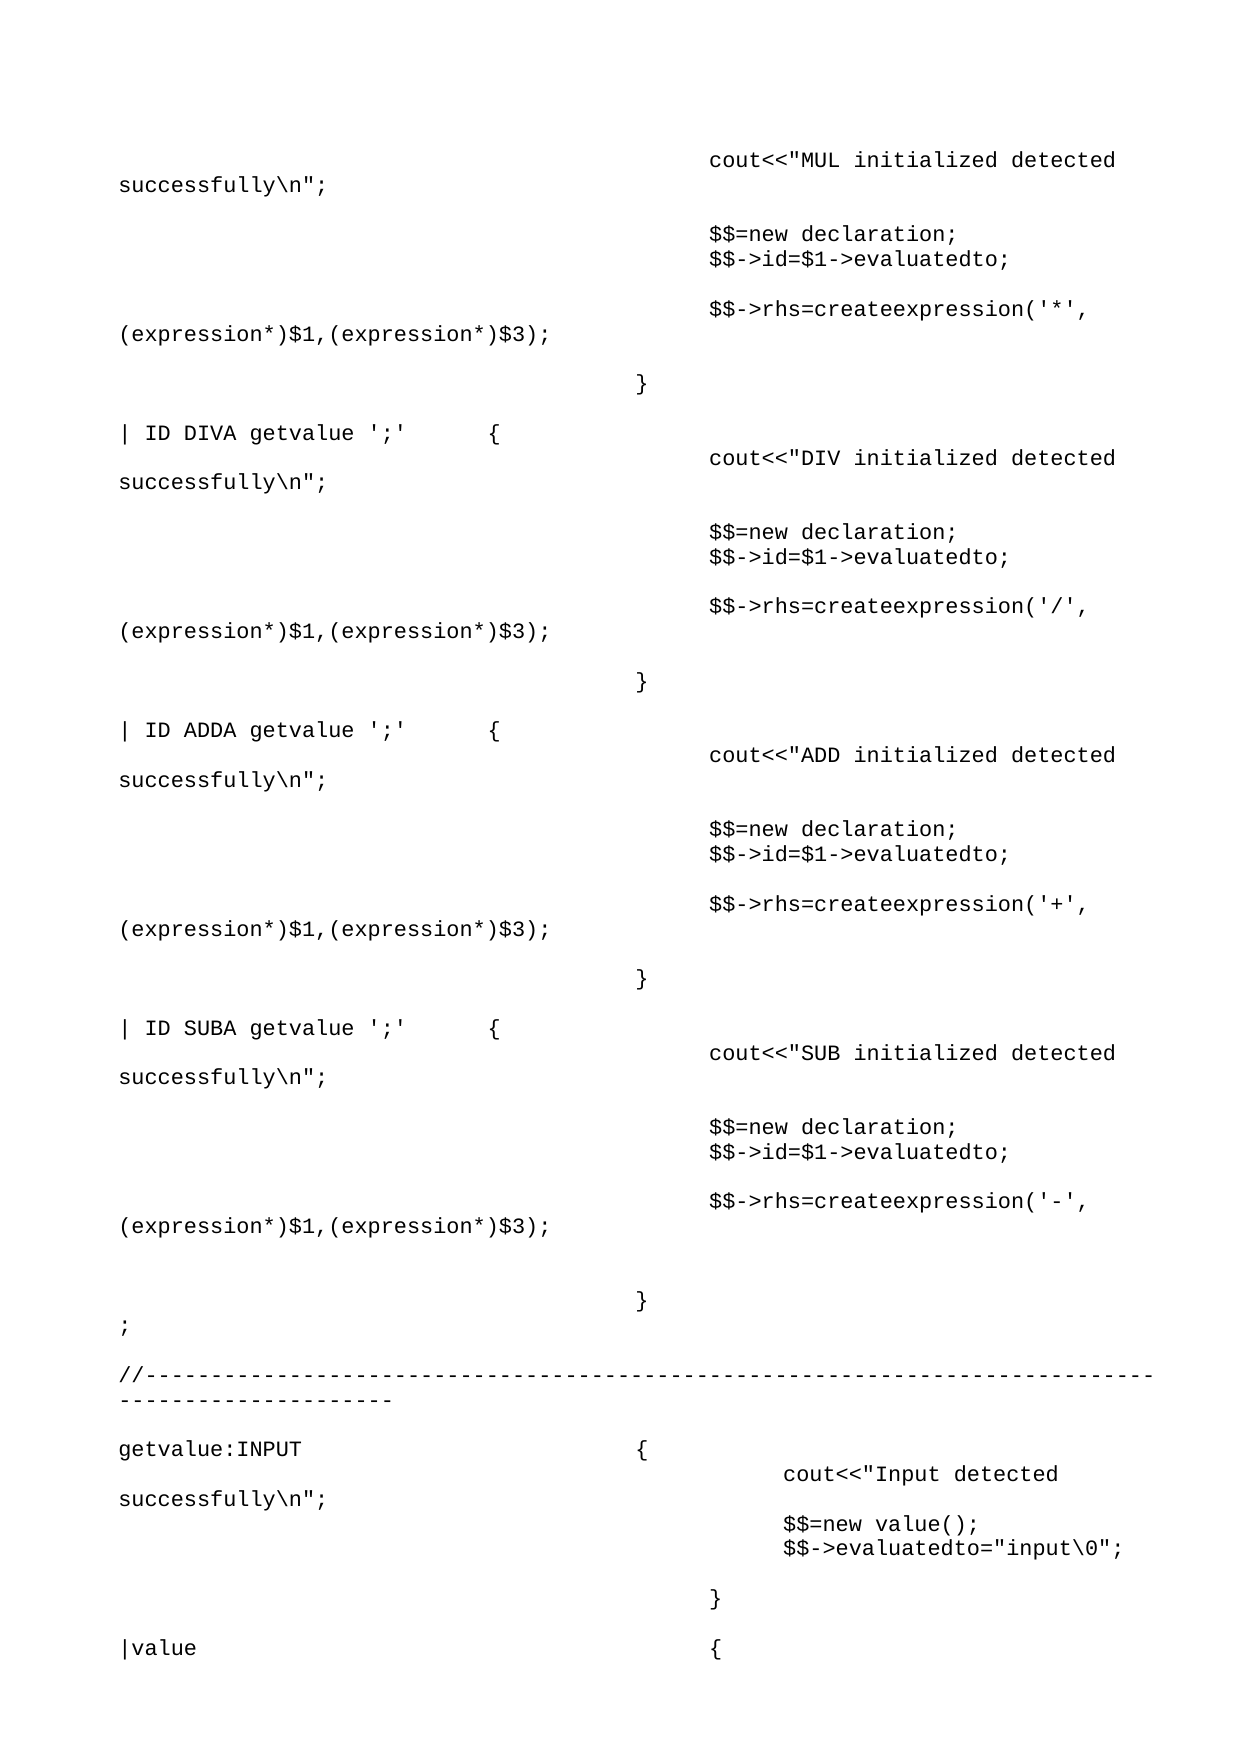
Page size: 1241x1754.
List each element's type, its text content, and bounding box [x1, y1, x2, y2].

text cout<<"SUB initialized detected successfully\n"; [118, 1042, 1157, 1091]
text $$=new declaration; [118, 223, 1157, 248]
text } [118, 1587, 1157, 1612]
text $$=new declaration; [118, 1116, 1157, 1141]
text cout<<"Input detected successfully\n"; [118, 1463, 1157, 1513]
text } [118, 1289, 1157, 1314]
text | ID DIVA getvalue ';' { [118, 422, 1157, 447]
text $$=new declaration; [118, 818, 1157, 843]
text $$->id=$1->evaluatedto; [118, 248, 1157, 273]
text cout<<"DIV initialized detected successfully\n"; [118, 447, 1157, 496]
text getvalue:INPUT { [118, 1438, 1157, 1463]
text $$->id=$1->evaluatedto; [118, 843, 1157, 868]
text cout<<"MUL initialized detected successfully\n"; [118, 149, 1157, 199]
text } [118, 967, 1157, 992]
text $$->rhs=createexpression('*',(expression*)$1,(expression*)$3); [118, 298, 1157, 347]
text ; [118, 1314, 1157, 1339]
text $$->rhs=createexpression('+',(expression*)$1,(expression*)$3); [118, 893, 1157, 942]
text |value { [118, 1637, 1157, 1661]
text //-------------------------------------------------------------------------------------------------- [118, 1364, 1157, 1413]
text | ID ADDA getvalue ';' { [118, 719, 1157, 744]
text $$->rhs=createexpression('/',(expression*)$1,(expression*)$3); [118, 595, 1157, 645]
text $$->id=$1->evaluatedto; [118, 1141, 1157, 1166]
text $$->rhs=createexpression('-',(expression*)$1,(expression*)$3); [118, 1190, 1157, 1240]
text } [118, 670, 1157, 694]
text cout<<"ADD initialized detected successfully\n"; [118, 744, 1157, 794]
text | ID SUBA getvalue ';' { [118, 1017, 1157, 1042]
text $$->id=$1->evaluatedto; [118, 546, 1157, 571]
text $$=new declaration; [118, 521, 1157, 546]
text $$=new value(); [118, 1513, 1157, 1537]
text $$->evaluatedto="input\0"; [118, 1537, 1157, 1562]
text } [118, 372, 1157, 397]
